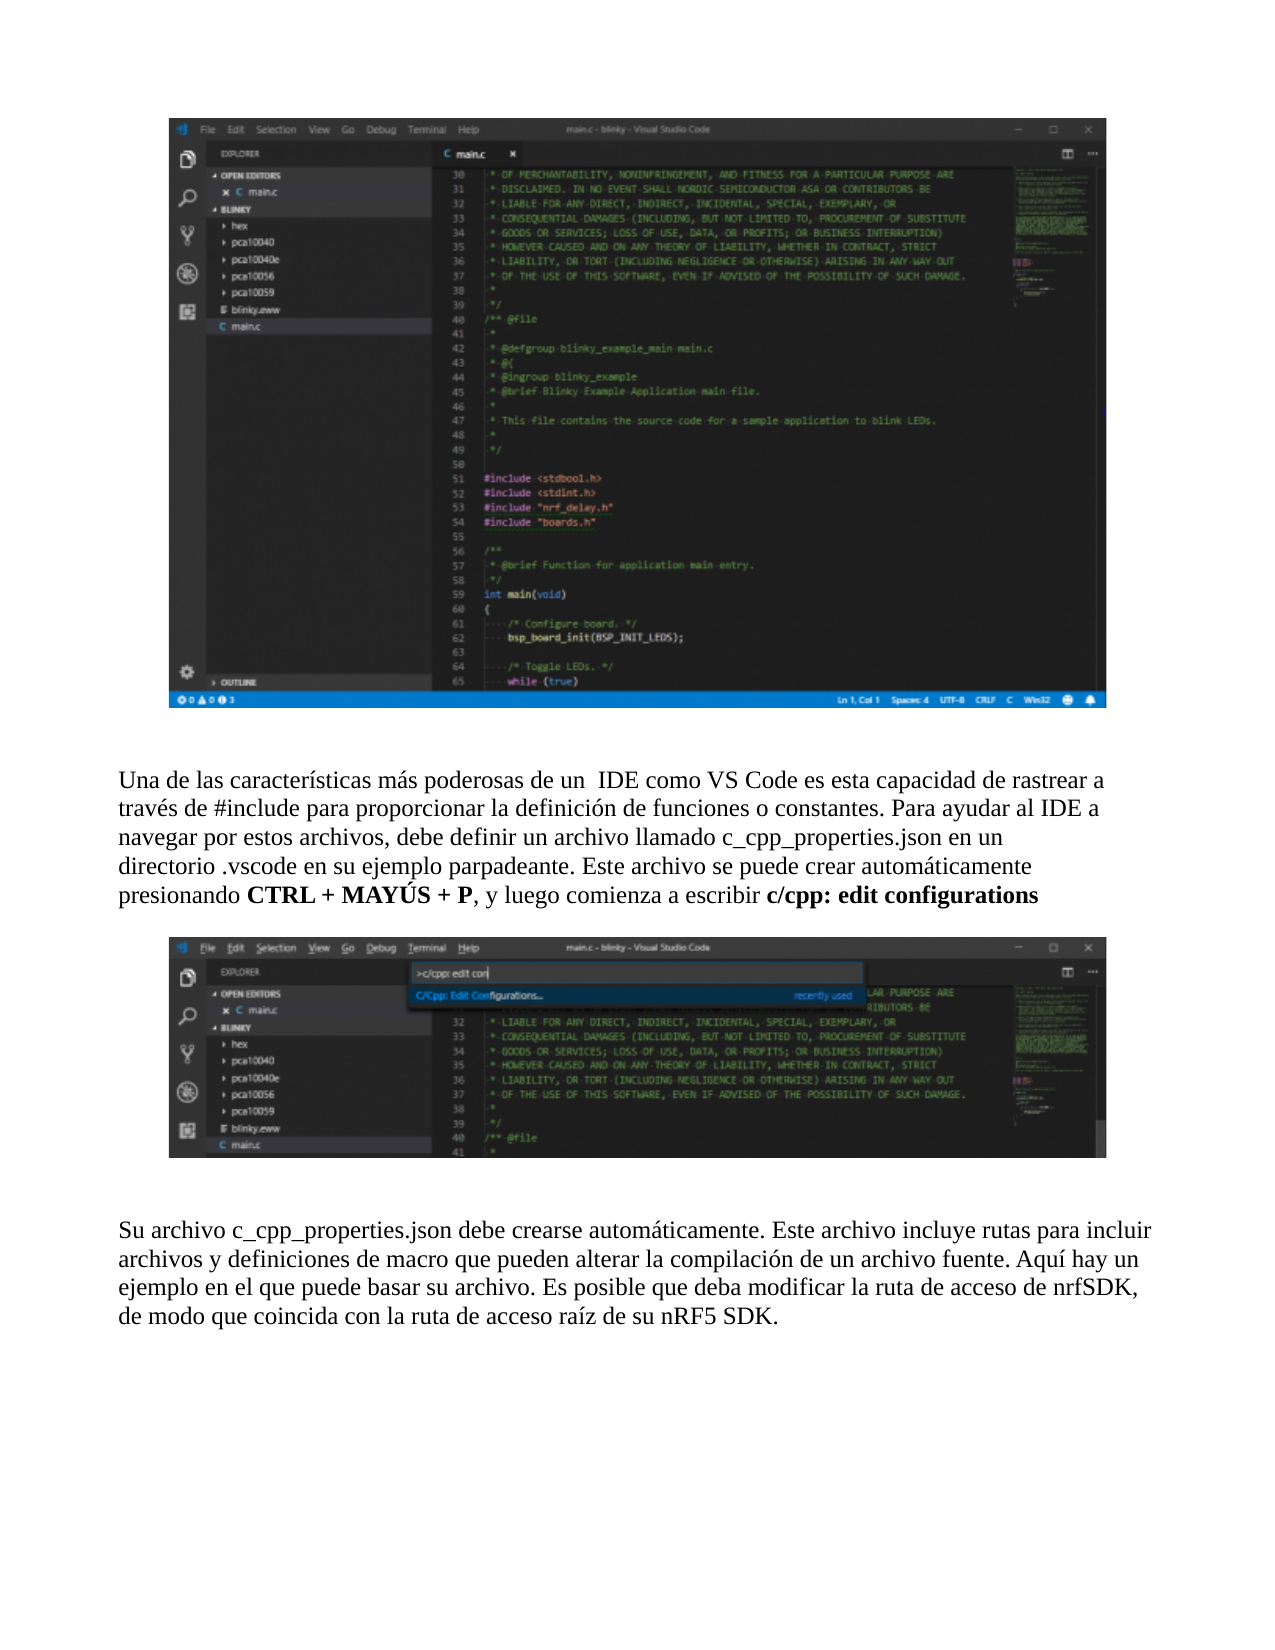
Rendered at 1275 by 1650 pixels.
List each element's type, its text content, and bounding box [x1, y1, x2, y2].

text Su archivo c_cpp_properties.json debe crearse automáticamente. Este archivo incluye rutas para incluir archivos y definiciones de macro que pueden alterar la compilación de un archivo fuente. Aquí hay un ejemplo en el que puede basar su archivo. Es posible que deba modificar la ruta de acceso de nrfSDK, de modo que coincida con la ruta de acceso raíz de su nRF5 SDK. [118, 1215, 1157, 1330]
text Una de las características más poderosas de un IDE como VS Code es esta capacidad de rastrear a través de #include para proporcionar la definición de funciones o constantes. Para ayudar al IDE a navegar por estos archivos, debe definir un archivo llamado c_cpp_properties.json en un directorio .vscode en su ejemplo parpadeante. Este archivo se puede crear automáticamente presionando CTRL + MAYÚS + P, y luego comienza a escribir c/cpp: edit configurations [118, 765, 1157, 908]
picture [168, 937, 1107, 1158]
picture [168, 118, 1107, 708]
